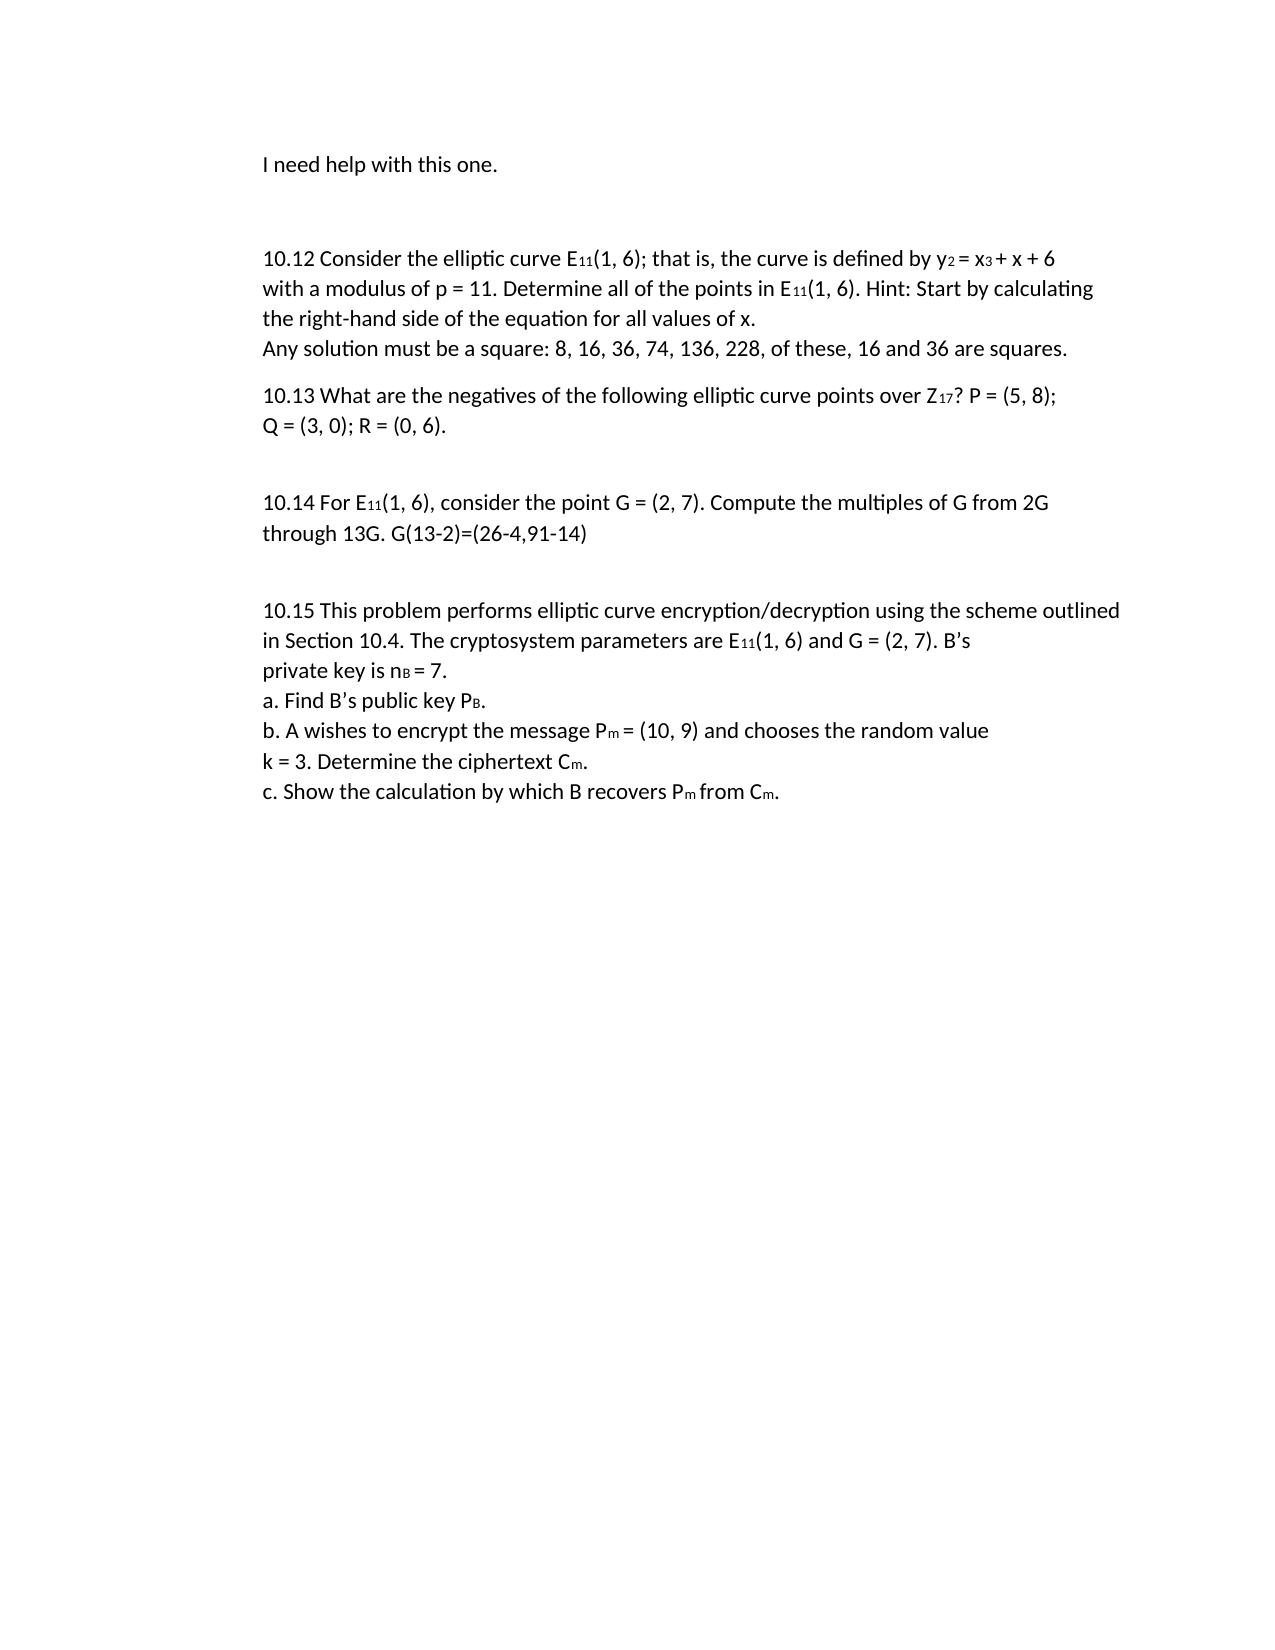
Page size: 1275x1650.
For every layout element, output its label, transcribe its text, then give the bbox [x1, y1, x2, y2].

list I need help with this one. [225, 150, 1125, 178]
list 10.12 Consider the elliptic curve E11(1, 6); that is, the curve is defined by y2 = x3 + x + 6 with a modulus of p = 11. Determine all of the points in E11(1, 6). Hint: Start by calculating the right-hand side of the equation for all values of x. Any solution must be a square: 8, 16, 36, 74, 136, 228, of these, 16 and 36 are squares. [225, 244, 1125, 362]
list 10.13 What are the negatives of the following elliptic curve points over Z17? P = (5, 8); Q = (3, 0); R = (0, 6). [225, 381, 1125, 470]
list 10.14 For E11(1, 6), consider the point G = (2, 7). Compute the multiples of G from 2G through 13G. G(13-2)=(26-4,91-14) [225, 488, 1125, 577]
list 10.15 This problem performs elliptic curve encryption/decryption using the scheme outlined in Section 10.4. The cryptosystem parameters are E11(1, 6) and G = (2, 7). B’s private key is nB = 7. a. Find B’s public key PB. b. A wishes to encrypt the message Pm = (10, 9) and chooses the random value k = 3. Determine the ciphertext Cm. c. Show the calculation by which B recovers Pm from Cm. [225, 596, 1125, 835]
